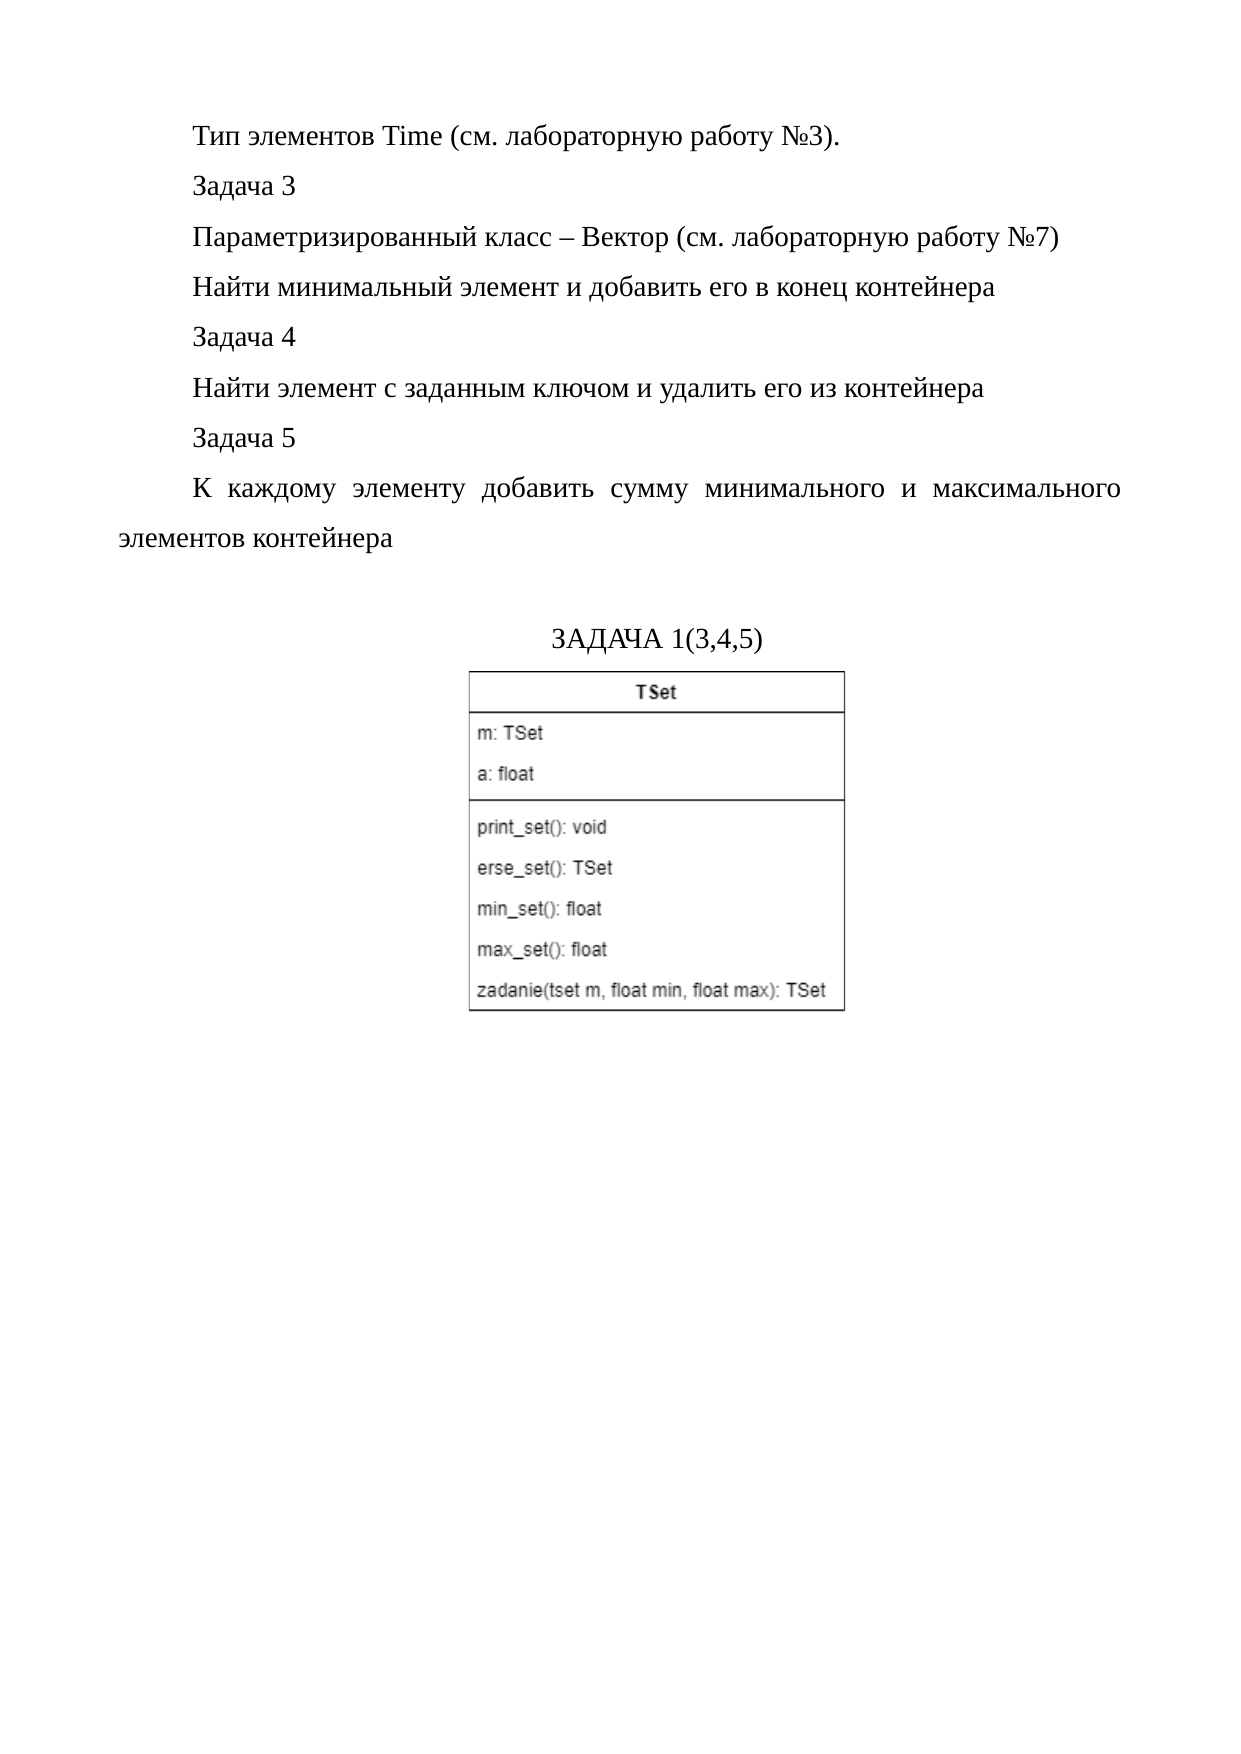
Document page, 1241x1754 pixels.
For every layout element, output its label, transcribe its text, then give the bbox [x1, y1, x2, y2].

text Параметризированный класс – Вектор (см. лабораторную работу №7) [118, 219, 1122, 252]
text Задача 3 [118, 168, 1122, 202]
text Задача 5 [118, 420, 1122, 453]
text Задача 4 [118, 319, 1122, 353]
text Найти минимальный элемент и добавить его в конец контейнера [118, 269, 1122, 303]
text К каждому элементу добавить сумму минимального и максимального элементов контейнера [118, 470, 1122, 554]
picture [468, 671, 846, 1016]
text Найти элемент с заданным ключом и удалить его из контейнера [118, 370, 1122, 403]
text ЗАДАЧА 1(3,4,5) [118, 621, 1122, 655]
text Тип элементов Time (см. лабораторную работу №3). [118, 118, 1122, 152]
